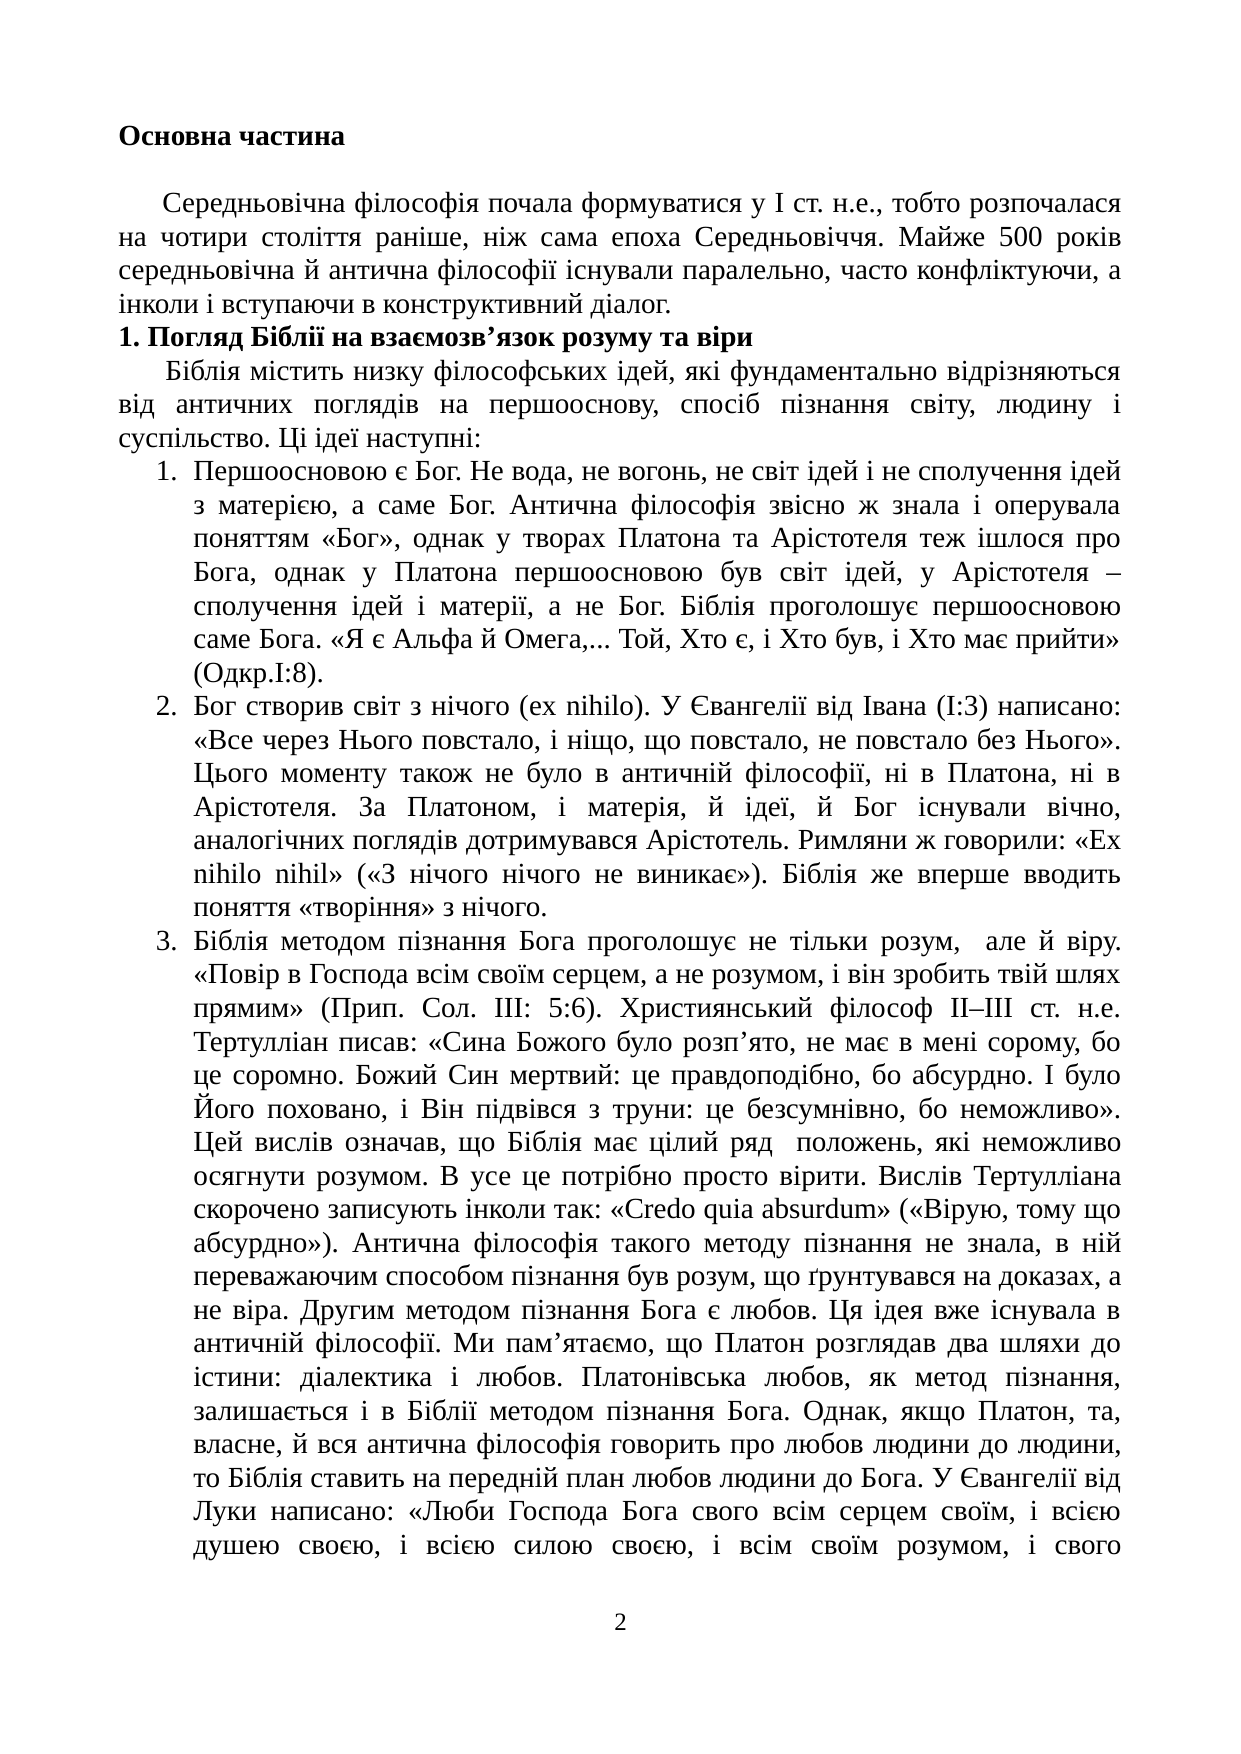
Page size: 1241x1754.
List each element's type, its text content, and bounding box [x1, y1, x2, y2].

list Біблія методом пізнання Бога проголошує не тільки розум, але й віру. «Повір в Господа всім своїм серцем, а не розумом, і він зробить твій шлях прямим» (Прип. Сол. ІІІ: 5:6). Християнський філософ ІІ–ІІІ ст. н.е. Тертулліан писав: «Сина Божого було розп’ято, не має в мені сорому, бо це соромно. Божий Син мертвий: це правдоподібно, бо абсурдно. І було Його поховано, і Він підвівся з труни: це безсумнівно, бо неможливо». Цей вислів означав, що Біблія має цілий ряд положень, які неможливо осягнути розумом. В усе це потрібно просто вірити. Вислів Тертулліана скорочено записують інколи так: «Сredo quia absurdum» («Вірую, тому що абсурдно»). Антична філософія такого методу пізнання не знала, в ній переважаючим способом пізнання був розум, що ґрунтувався на доказах, а не віра. Другим методом пізнання Бога є любов. Ця ідея вже існувала в античній філософії. Ми пам’ятаємо, що Платон розглядав два шляхи до істини: діалектика і любов. Платонівська любов, як метод пізнання, залишається і в Біблії методом пізнання Бога. Однак, якщо Платон, та, власне, й вся антична філософія говорить про любов людини до людини, то Біблія ставить на передній план любов людини до Бога. У Євангелії від Луки написано: «Люби Господа Бога свого всім серцем своїм, і всією душею своєю, і всією силою своєю, і всім своїм розумом, і свого [156, 923, 1122, 1560]
text Основна частина [118, 118, 1122, 152]
text Біблія містить низку філософських ідей, які фундаментально відрізняються від античних поглядів на першооснову, спосіб пізнання світу, людину і суспільство. Ці ідеї наступні: [118, 353, 1122, 453]
list Бог створив світ з нічого (ex nihilo). У Євангелії від Івана (І:3) написано: «Все через Нього повстало, і ніщо, що повстало, не повстало без Нього». Цього моменту також не було в античній філософії, ні в Платона, ні в Арістотеля. За Платоном, і матерія, й ідеї, й Бог існували вічно, аналогічних поглядів дотримувався Арістотель. Римляни ж говорили: «Ex nihilo nihil» («З нічого нічого не виникає»). Біблія же вперше вводить поняття «творіння» з нічого. [156, 688, 1122, 923]
list Першоосновою є Бог. Не вода, не вогонь, не світ ідей і не сполучення ідей з матерією, а саме Бог. Антична філософія звісно ж знала і оперувала поняттям «Бог», однак у творах Платона та Арістотеля теж ішлося про Бога, однак у Платона першоосновою був світ ідей, у Арістотеля – сполучення ідей і матерії, а не Бог. Біблія проголошує першоосновою саме Бога. «Я є Альфа й Омега,... Той, Хто є, і Хто був, і Хто має прийти» (Одкр.І:8). [156, 453, 1122, 688]
text 1. Погляд Біблії на взаємозв’язок розуму та віри [118, 319, 1122, 353]
text Середньовічна філософія почала формуватися у І ст. н.е., тобто розпочалася на чотири століття раніше, ніж сама епоха Середньовіччя. Майже 500 років середньовічна й антична філософії існували паралельно, часто конфліктуючи, а інколи і вступаючи в конструктивний діалог. [118, 185, 1122, 319]
